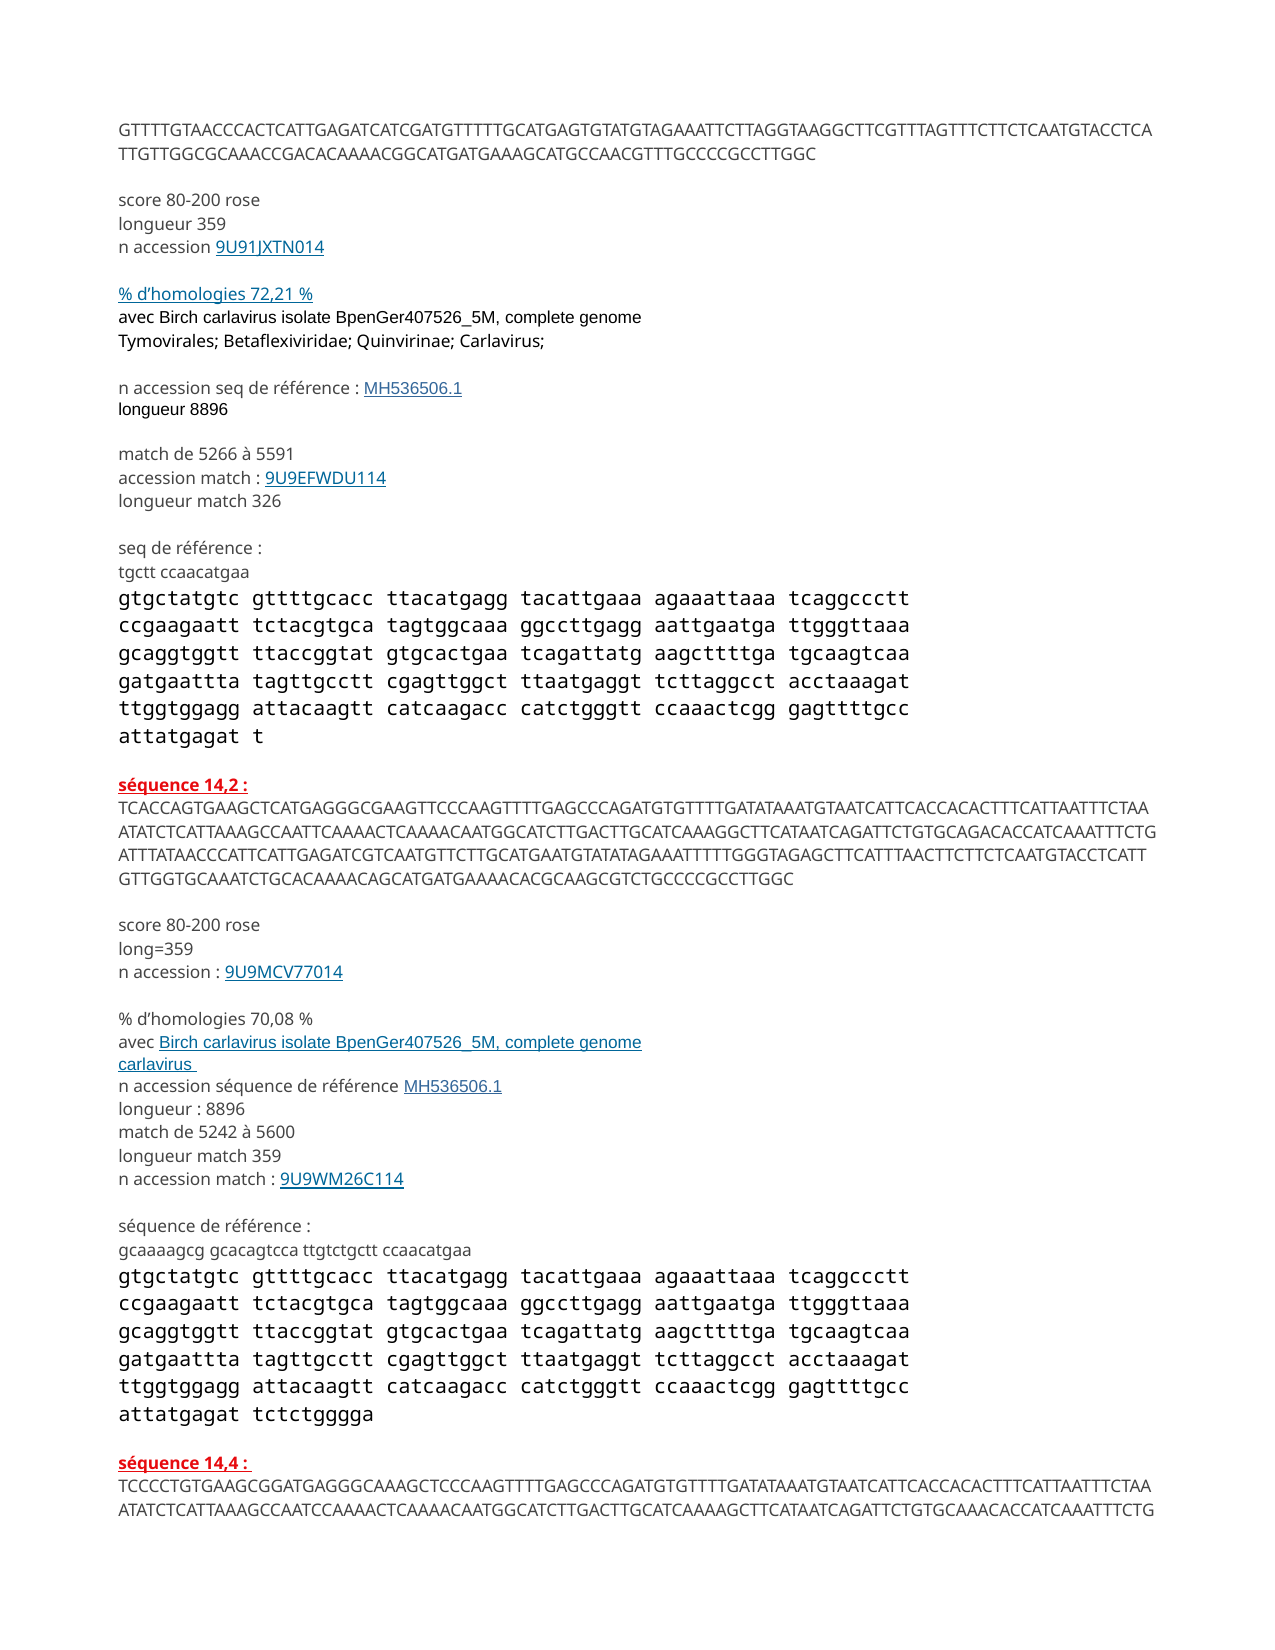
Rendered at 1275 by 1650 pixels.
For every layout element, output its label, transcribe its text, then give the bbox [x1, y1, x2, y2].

text séquence 14,4 : [118, 1451, 1157, 1474]
text gtgctatgtc gttttgcacc ttacatgagg tacattgaaa agaaattaaa tcaggccctt [118, 1261, 1157, 1289]
text score 80-200 rose [118, 188, 1157, 212]
text seq de référence : [118, 536, 1157, 560]
text longueur match 326 [118, 489, 1157, 513]
text carlavirus [118, 1054, 1157, 1074]
text longueur match 359 [118, 1144, 1157, 1167]
text attatgagat t [118, 722, 1157, 749]
text GTTTTGTAACCCACTCATTGAGATCATCGATGTTTTTGCATGAGTGTATGTAGAAATTCTTAGGTAAGGCTTCGTTTAGTTTCTTCTCAATGTACCTCATTGTTGGCGCAAACCGACACAAAACGGCATGATGAAAGCATGCCAACGTTTGCCCCGCCTTGGC [118, 118, 1157, 165]
text longueur 8896 [118, 399, 1157, 419]
text avec Birch carlavirus isolate BpenGer407526_5M, complete genome [118, 1031, 1157, 1054]
text % d’homologies 70,08 % [118, 1007, 1157, 1031]
text gcaggtggtt ttaccggtat gtgcactgaa tcagattatg aagcttttga tgcaagtcaa [118, 638, 1157, 666]
text ttggtggagg attacaagtt catcaagacc catctgggtt ccaaactcgg gagttttgcc [118, 1372, 1157, 1400]
text gcaggtggtt ttaccggtat gtgcactgaa tcagattatg aagcttttga tgcaagtcaa [118, 1317, 1157, 1344]
text n accession 9U91JXTN014 [118, 235, 1157, 259]
text match de 5242 à 5600 [118, 1121, 1157, 1144]
text long=359 [118, 937, 1157, 960]
text gatgaattta tagttgcctt cgagttggct ttaatgaggt tcttaggcct acctaaagat [118, 1344, 1157, 1372]
text score 80-200 rose [118, 913, 1157, 937]
text avec Birch carlavirus isolate BpenGer407526_5M, complete genome [118, 306, 1157, 329]
text séquence de référence : [118, 1214, 1157, 1238]
text ccgaagaatt tctacgtgca tagtggcaaa ggccttgagg aattgaatga ttgggttaaa [118, 611, 1157, 638]
text longueur : 8896 [118, 1097, 1157, 1121]
text gcaaaagcg gcacagtcca ttgtctgctt ccaacatgaa [118, 1238, 1157, 1261]
text séquence 14,2 : [118, 773, 1157, 796]
text Tymovirales; Betaflexiviridae; Quinvirinae; Carlavirus; [118, 329, 1157, 352]
text match de 5266 à 5591 [118, 442, 1157, 466]
text gatgaattta tagttgcctt cgagttggct ttaatgaggt tcttaggcct acctaaagat [118, 666, 1157, 694]
text gtgctatgtc gttttgcacc ttacatgagg tacattgaaa agaaattaaa tcaggccctt [118, 583, 1157, 611]
text longueur 359 [118, 212, 1157, 235]
text n accession seq de référence : MH536506.1 [118, 376, 1157, 399]
text ttggtggagg attacaagtt catcaagacc catctgggtt ccaaactcgg gagttttgcc [118, 694, 1157, 722]
text tgctt ccaacatgaa [118, 560, 1157, 583]
text attatgagat tctctgggga [118, 1400, 1157, 1427]
text n accession séquence de référence MH536506.1 [118, 1074, 1157, 1097]
text % d’homologies 72,21 % [118, 282, 1157, 306]
text n accession match : 9U9WM26C114 [118, 1167, 1157, 1191]
text n accession : 9U9MCV77014 [118, 960, 1157, 984]
text accession match : 9U9EFWDU114 [118, 466, 1157, 489]
text ccgaagaatt tctacgtgca tagtggcaaa ggccttgagg aattgaatga ttgggttaaa [118, 1289, 1157, 1317]
text TCACCAGTGAAGCTCATGAGGGCGAAGTTCCCAAGTTTTGAGCCCAGATGTGTTTTGATATAAATGTAATCATTCACCACACTTTCATTAATTTCTAAATATCTCATTAAAGCCAATTCAAAACTCAAAACAATGGCATCTTGACTTGCATCAAAGGCTTCATAATCAGATTCTGTGCAGACACCATCAAATTTCTGATTTATAACCCATTCATTGAGATCGTCAATGTTCTTGCATGAATGTATATAGAAATTTTTGGGTAGAGCTTCATTTAACTTCTTCTCAATGTACCTCATTGTTGGTGCAAATCTGCACAAAACAGCATGATGAAAACACGCAAGCGTCTGCCCCGCCTTGGC [118, 796, 1157, 890]
text TCCCCTGTGAAGCGGATGAGGGCAAAGCTCCCAAGTTTTGAGCCCAGATGTGTTTTGATATAAATGTAATCATTCACCACACTTTCATTAATTTCTAAATATCTCATTAAAGCCAATCCAAAACTCAAAACAATGGCATCTTGACTTGCATCAAAAGCTTCATAATCAGATTCTGTGCAAACACCATCAAATTTCTG [118, 1474, 1157, 1521]
